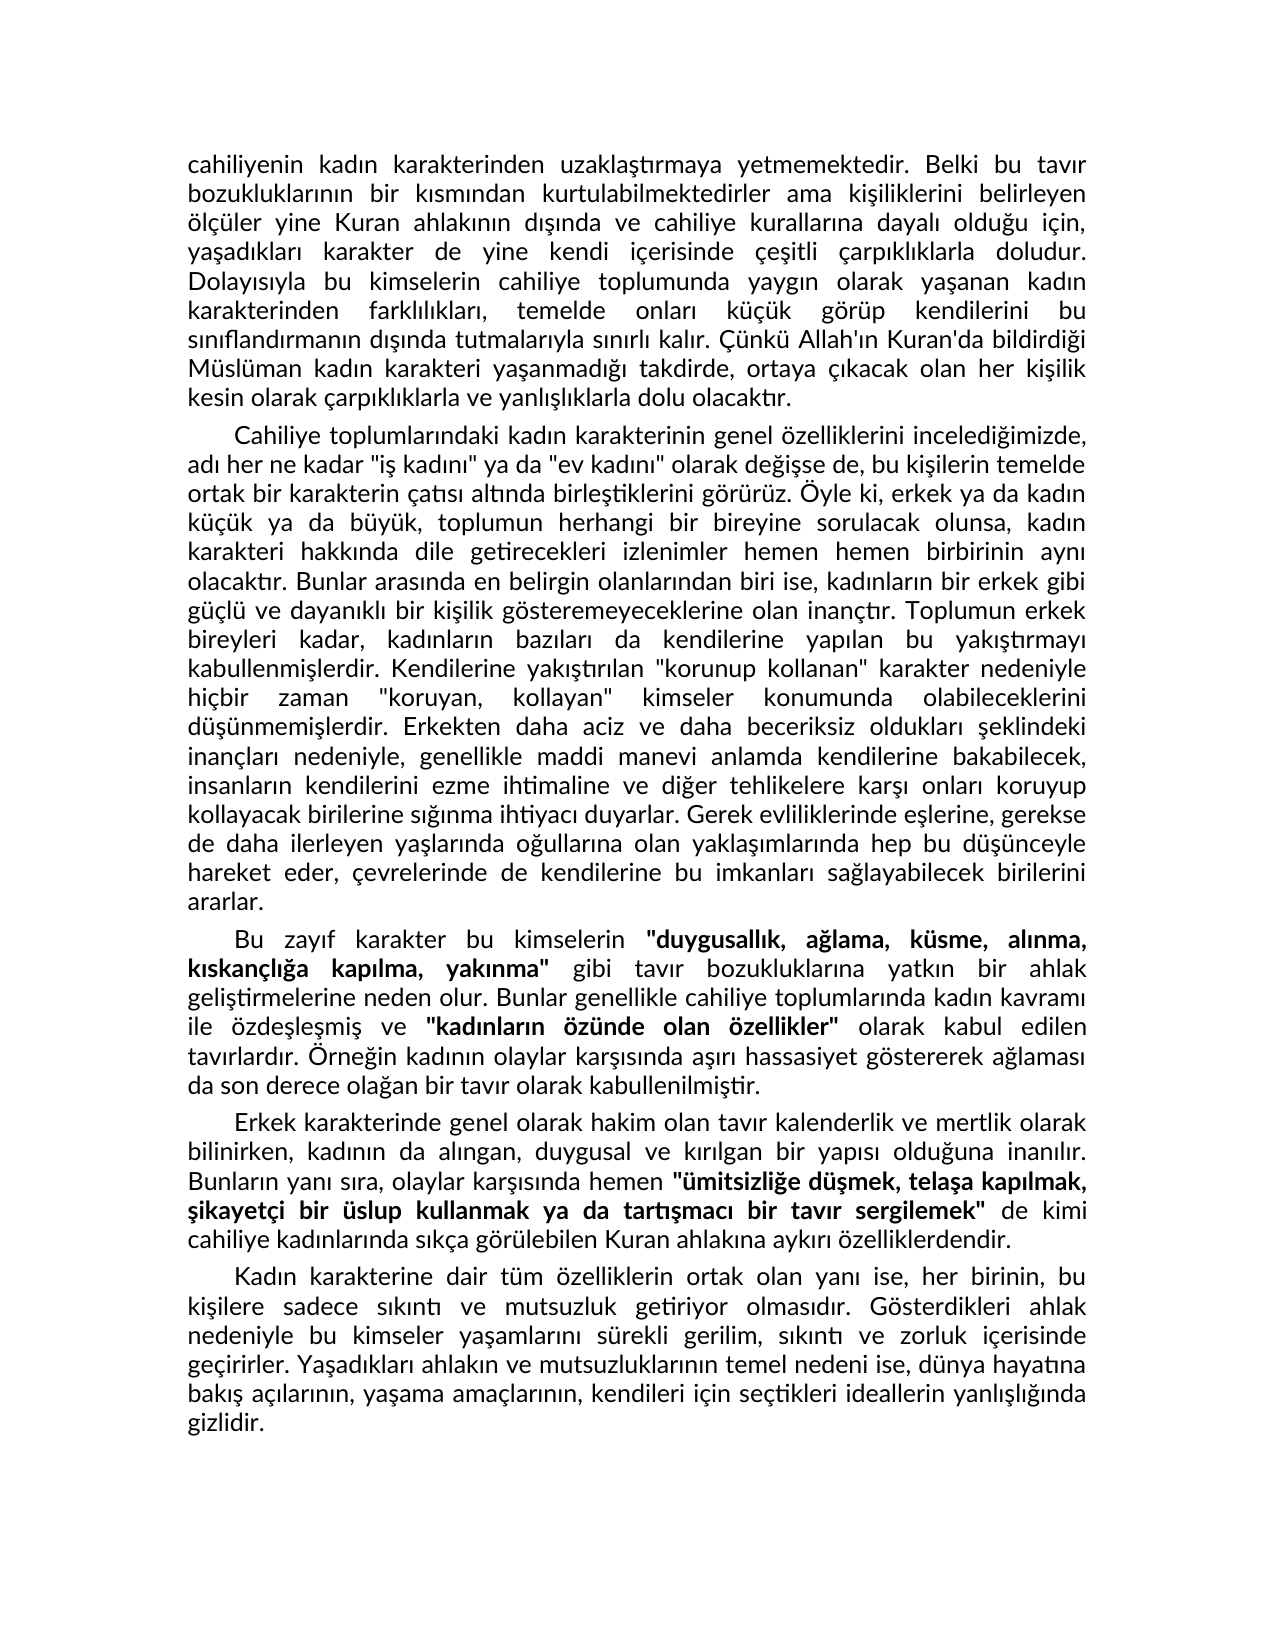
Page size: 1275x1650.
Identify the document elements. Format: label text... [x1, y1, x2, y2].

text Erkek karakterinde genel olarak hakim olan tavır kalenderlik ve mertlik olarak bilinirken, kadının da alıngan, duygusal ve kırılgan bir yapısı olduğuna inanılır. Bunların yanı sıra, olaylar karşısında hemen "ümitsizliğe düşmek, telaşa kapılmak, şikayetçi bir üslup kullanmak ya da tartışmacı bir tavır sergilemek" de kimi cahiliye kadınlarında sıkça görülebilen Kuran ahlakına aykırı özelliklerdendir. [187, 1108, 1087, 1254]
text cahiliyenin kadın karakterinden uzaklaştırmaya yetmemektedir. Belki bu tavır bozukluklarının bir kısmından kurtulabilmektedirler ama kişiliklerini belirleyen ölçüler yine Kuran ahlakının dışında ve cahiliye kurallarına dayalı olduğu için, yaşadıkları karakter de yine kendi içerisinde çeşitli çarpıklıklarla doludur. Dolayısıyla bu kimselerin cahiliye toplumunda yaygın olarak yaşanan kadın karakterinden farklılıkları, temelde onları küçük görüp kendilerini bu sınıflandırmanın dışında tutmalarıyla sınırlı kalır. Çünkü Allah'ın Kuran'da bildirdiği Müslüman kadın karakteri yaşanmadığı takdirde, ortaya çıkacak olan her kişilik kesin olarak çarpıklıklarla ve yanlışlıklarla dolu olacaktır. [187, 150, 1087, 412]
text Cahiliye toplumlarındaki kadın karakterinin genel özelliklerini incelediğimizde, adı her ne kadar "iş kadını" ya da "ev kadını" olarak değişse de, bu kişilerin temelde ortak bir karakterin çatısı altında birleştiklerini görürüz. Öyle ki, erkek ya da kadın küçük ya da büyük, toplumun herhangi bir bireyine sorulacak olunsa, kadın karakteri hakkında dile getirecekleri izlenimler hemen hemen birbirinin aynı olacaktır. Bunlar arasında en belirgin olanlarından biri ise, kadınların bir erkek gibi güçlü ve dayanıklı bir kişilik gösteremeyeceklerine olan inançtır. Toplumun erkek bireyleri kadar, kadınların bazıları da kendilerine yapılan bu yakıştırmayı kabullenmişlerdir. Kendilerine yakıştırılan "korunup kollanan" karakter nedeniyle hiçbir zaman "koruyan, kollayan" kimseler konumunda olabileceklerini düşünmemişlerdir. Erkekten daha aciz ve daha beceriksiz oldukları şeklindeki inançları nedeniyle, genellikle maddi manevi anlamda kendilerine bakabilecek, insanların kendilerini ezme ihtimaline ve diğer tehlikelere karşı onları koruyup kollayacak birilerine sığınma ihtiyacı duyarlar. Gerek evliliklerinde eşlerine, gerekse de daha ilerleyen yaşlarında oğullarına olan yaklaşımlarında hep bu düşünceyle hareket eder, çevrelerinde de kendilerine bu imkanları sağlayabilecek birilerini ararlar. [187, 421, 1087, 917]
text Kadın karakterine dair tüm özelliklerin ortak olan yanı ise, her birinin, bu kişilere sadece sıkıntı ve mutsuzluk getiriyor olmasıdır. Gösterdikleri ahlak nedeniyle bu kimseler yaşamlarını sürekli gerilim, sıkıntı ve zorluk içerisinde geçirirler. Yaşadıkları ahlakın ve mutsuzluklarının temel nedeni ise, dünya hayatına bakış açılarının, yaşama amaçlarının, kendileri için seçtikleri ideallerin yanlışlığında gizlidir. [187, 1262, 1087, 1437]
text Bu zayıf karakter bu kimselerin "duygusallık, ağlama, küsme, alınma, kıskançlığa kapılma, yakınma" gibi tavır bozukluklarına yatkın bir ahlak geliştirmelerine neden olur. Bunlar genellikle cahiliye toplumlarında kadın kavramı ile özdeşleşmiş ve "kadınların özünde olan özellikler" olarak kabul edilen tavırlardır. Örneğin kadının olaylar karşısında aşırı hassasiyet göstererek ağlaması da son derece olağan bir tavır olarak kabullenilmiştir. [187, 925, 1087, 1100]
